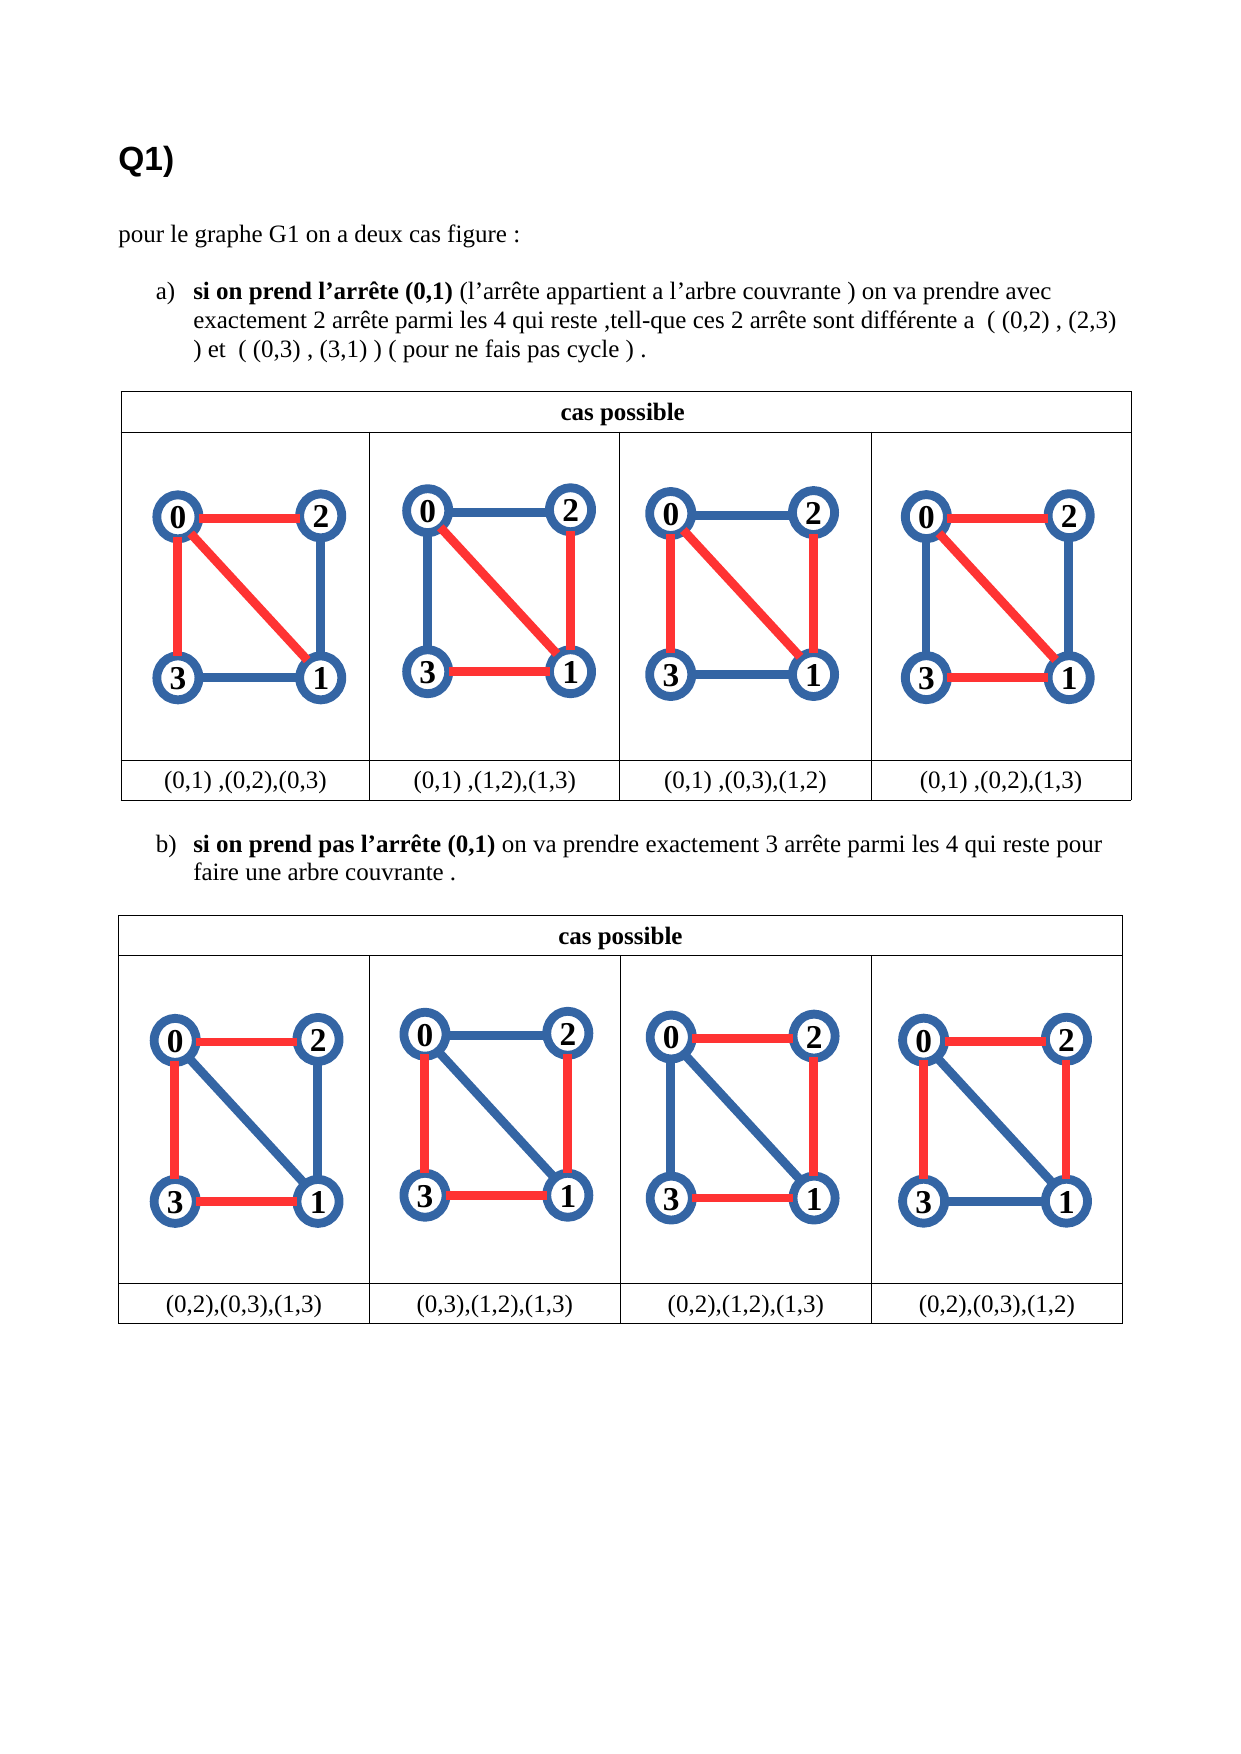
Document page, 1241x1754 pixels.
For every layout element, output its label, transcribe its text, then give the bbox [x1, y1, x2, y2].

table_cell (0,2),(0,3),(1,3) [119, 1284, 369, 1323]
text pour le graphe G1 on a deux cas figure : [118, 219, 1122, 248]
list si on prend l’arrête (0,1) (l’arrête appartient a l’arbre couvrante ) on va prendre avec exactement 2 arrête parmi les 4 qui reste ,tell-que ces 2 arrête sont différente a ( (0,2) , (2,3) ) et ( (0,3) , (3,1) ) ( pour ne fais pas cycle ) . [156, 276, 1122, 363]
table_cell [370, 956, 620, 1283]
table_cell [122, 433, 369, 759]
table_header cas possible [122, 392, 1131, 432]
table_cell [620, 433, 871, 759]
table_cell (0,2),(1,2),(1,3) [621, 1284, 871, 1323]
table_header cas possible [119, 916, 1122, 955]
subtitle Q1) [118, 139, 1122, 178]
table_cell (0,1) ,(0,2),(1,3) [872, 761, 1131, 800]
table_cell (0,1) ,(0,2),(0,3) [122, 761, 369, 800]
table_cell [370, 433, 619, 759]
table_cell (0,1) ,(1,2),(1,3) [370, 761, 619, 800]
table_cell [872, 956, 1122, 1283]
table_cell [119, 956, 369, 1283]
table_cell (0,1) ,(0,3),(1,2) [620, 761, 871, 800]
table_cell (0,3),(1,2),(1,3) [370, 1284, 620, 1323]
table_cell [872, 433, 1131, 759]
list si on prend pas l’arrête (0,1) on va prendre exactement 3 arrête parmi les 4 qui reste pour faire une arbre couvrante . [156, 829, 1122, 886]
table_cell (0,2),(0,3),(1,2) [872, 1284, 1122, 1323]
table_cell [621, 956, 871, 1283]
